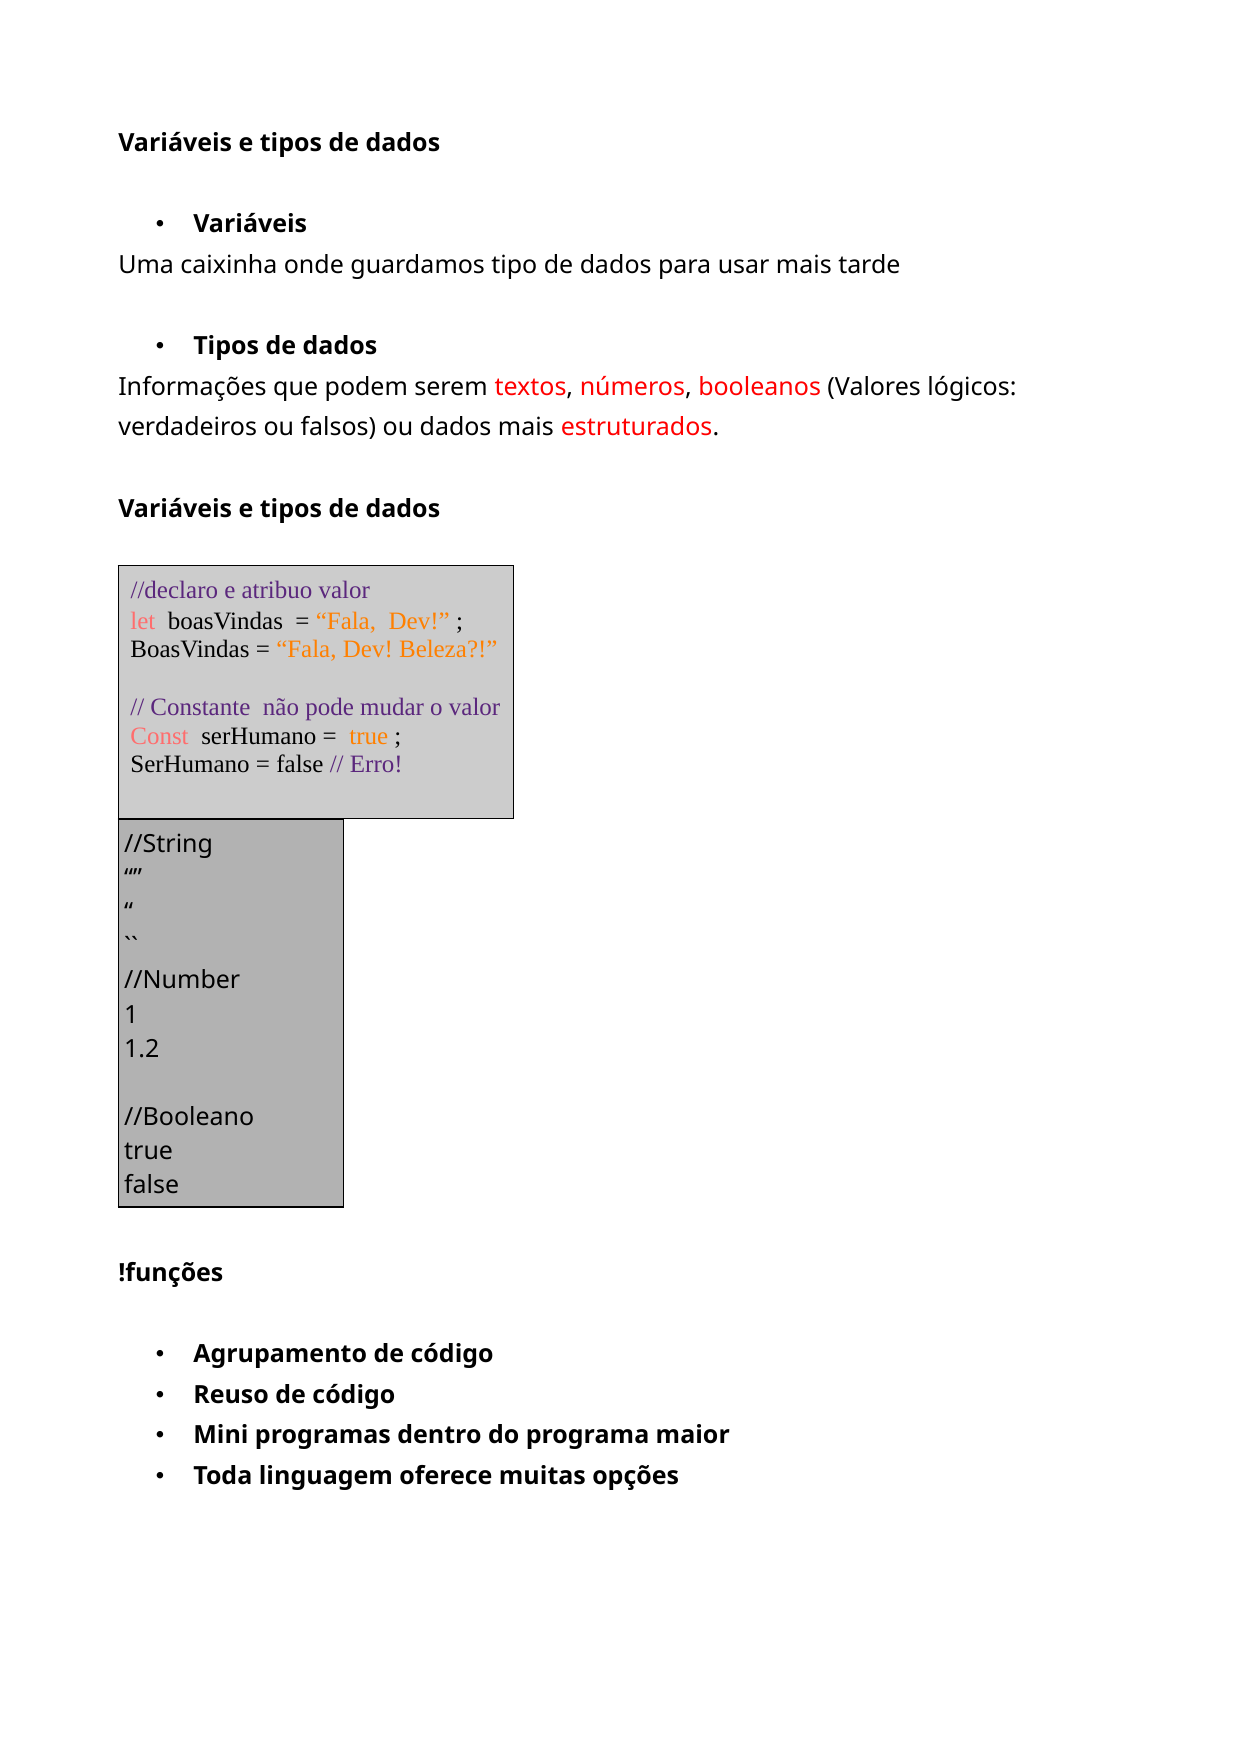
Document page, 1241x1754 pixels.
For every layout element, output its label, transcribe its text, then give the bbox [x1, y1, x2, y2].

list Agrupamento de código [156, 1329, 1122, 1370]
text Informações que podem serem textos, números, booleanos (Valores lógicos: verdadeiros ou falsos) ou dados mais estruturados. [118, 362, 1122, 443]
list Mini programas dentro do programa maior [156, 1411, 1122, 1451]
text !funções [118, 1248, 1122, 1289]
text Variáveis e tipos de dados [118, 484, 1122, 524]
table_header //String “” “ `` //Number 1 1.2 //Booleano true false [119, 820, 343, 1206]
list Reuso de código [156, 1370, 1122, 1411]
text Uma caixinha onde guardamos tipo de dados para usar mais tarde [118, 240, 1122, 281]
text Variáveis e tipos de dados [118, 118, 1122, 159]
list Variáveis [156, 199, 1122, 240]
list Tipos de dados [156, 321, 1122, 362]
list Toda linguagem oferece muitas opções [156, 1451, 1122, 1492]
table_header //declaro e atribuo valor let boasVindas = “Fala, Dev!” ; BoasVindas = “Fala, Dev! Beleza?!” // Constante não pode mudar o valor Const serHumano = true ; SerHumano = false // Erro! [119, 566, 513, 818]
